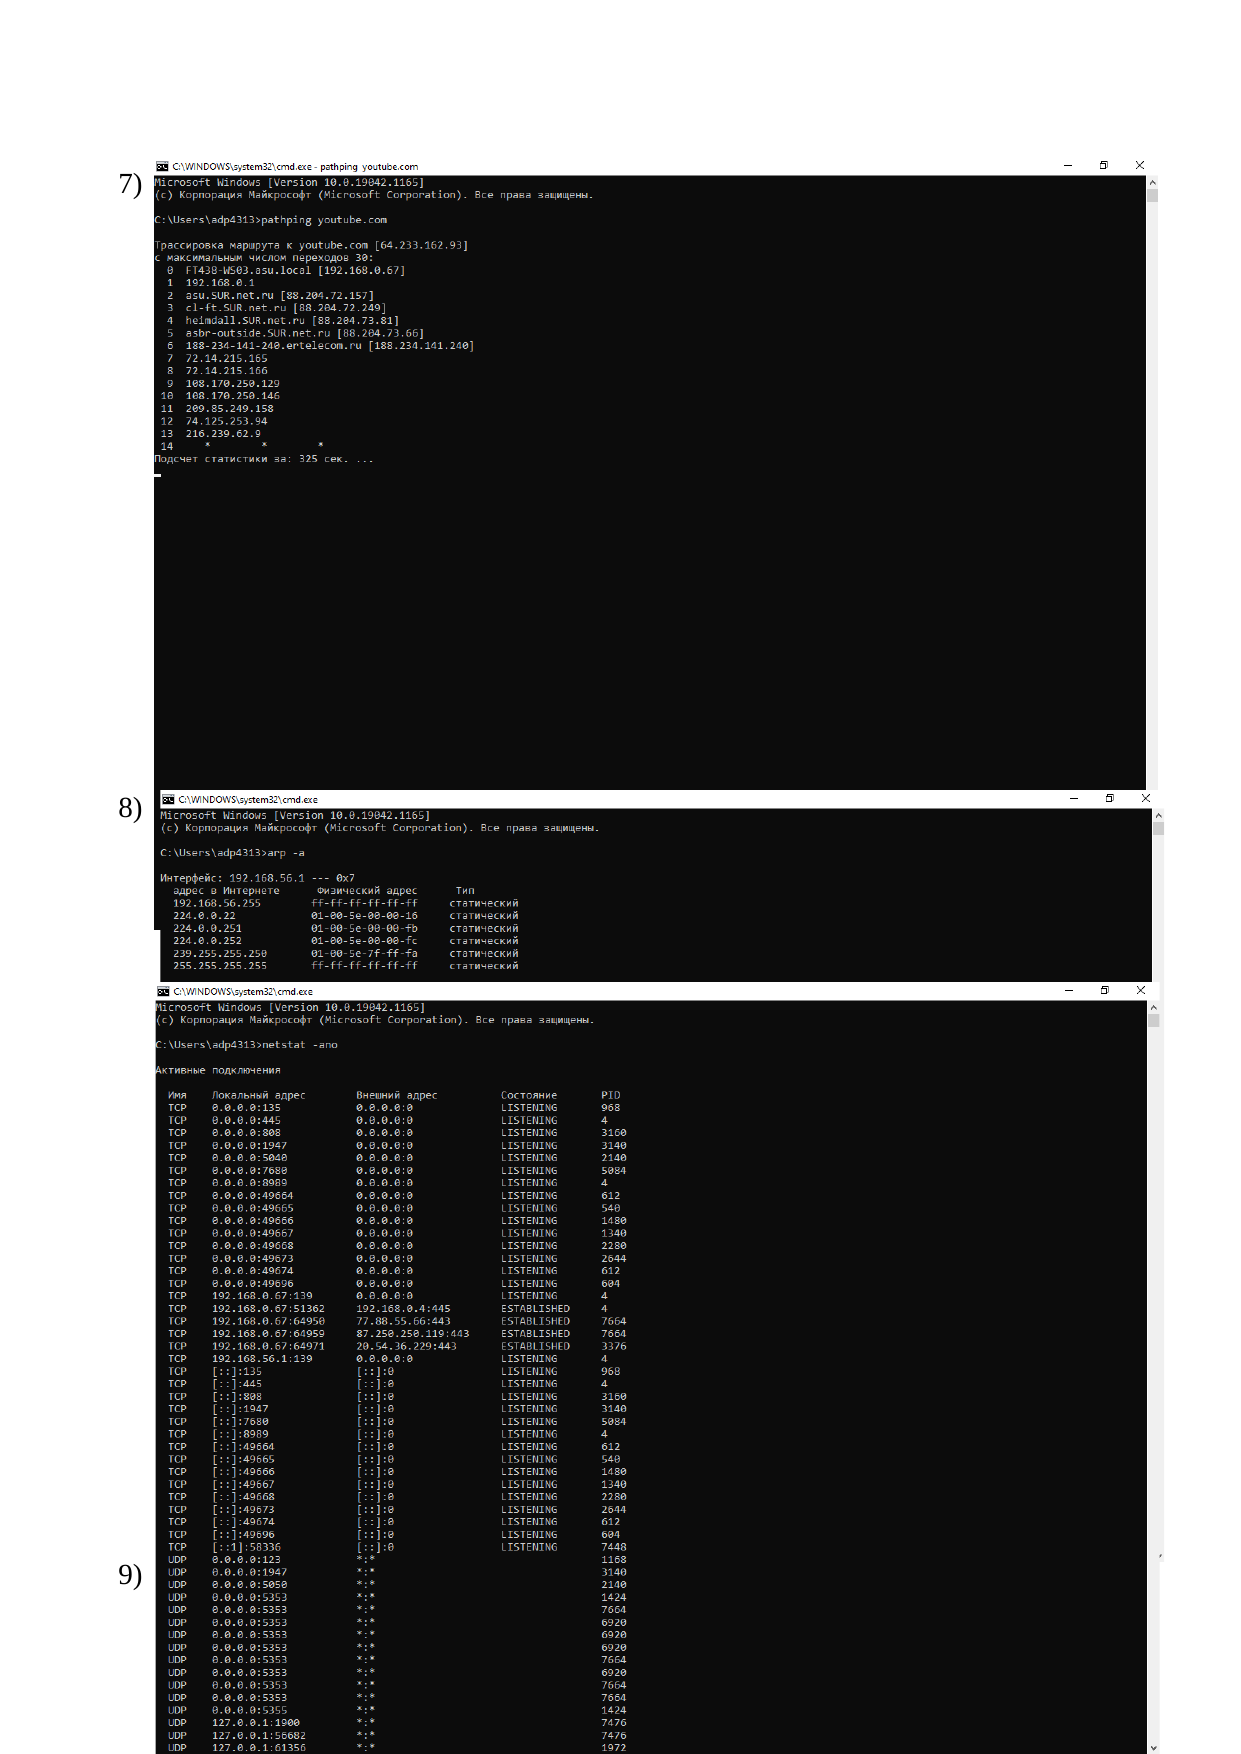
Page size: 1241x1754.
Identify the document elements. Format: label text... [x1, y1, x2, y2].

text 8) [118, 790, 154, 824]
text 7) [118, 166, 154, 199]
text 9) [118, 1557, 155, 1591]
picture [154, 157, 1165, 1754]
